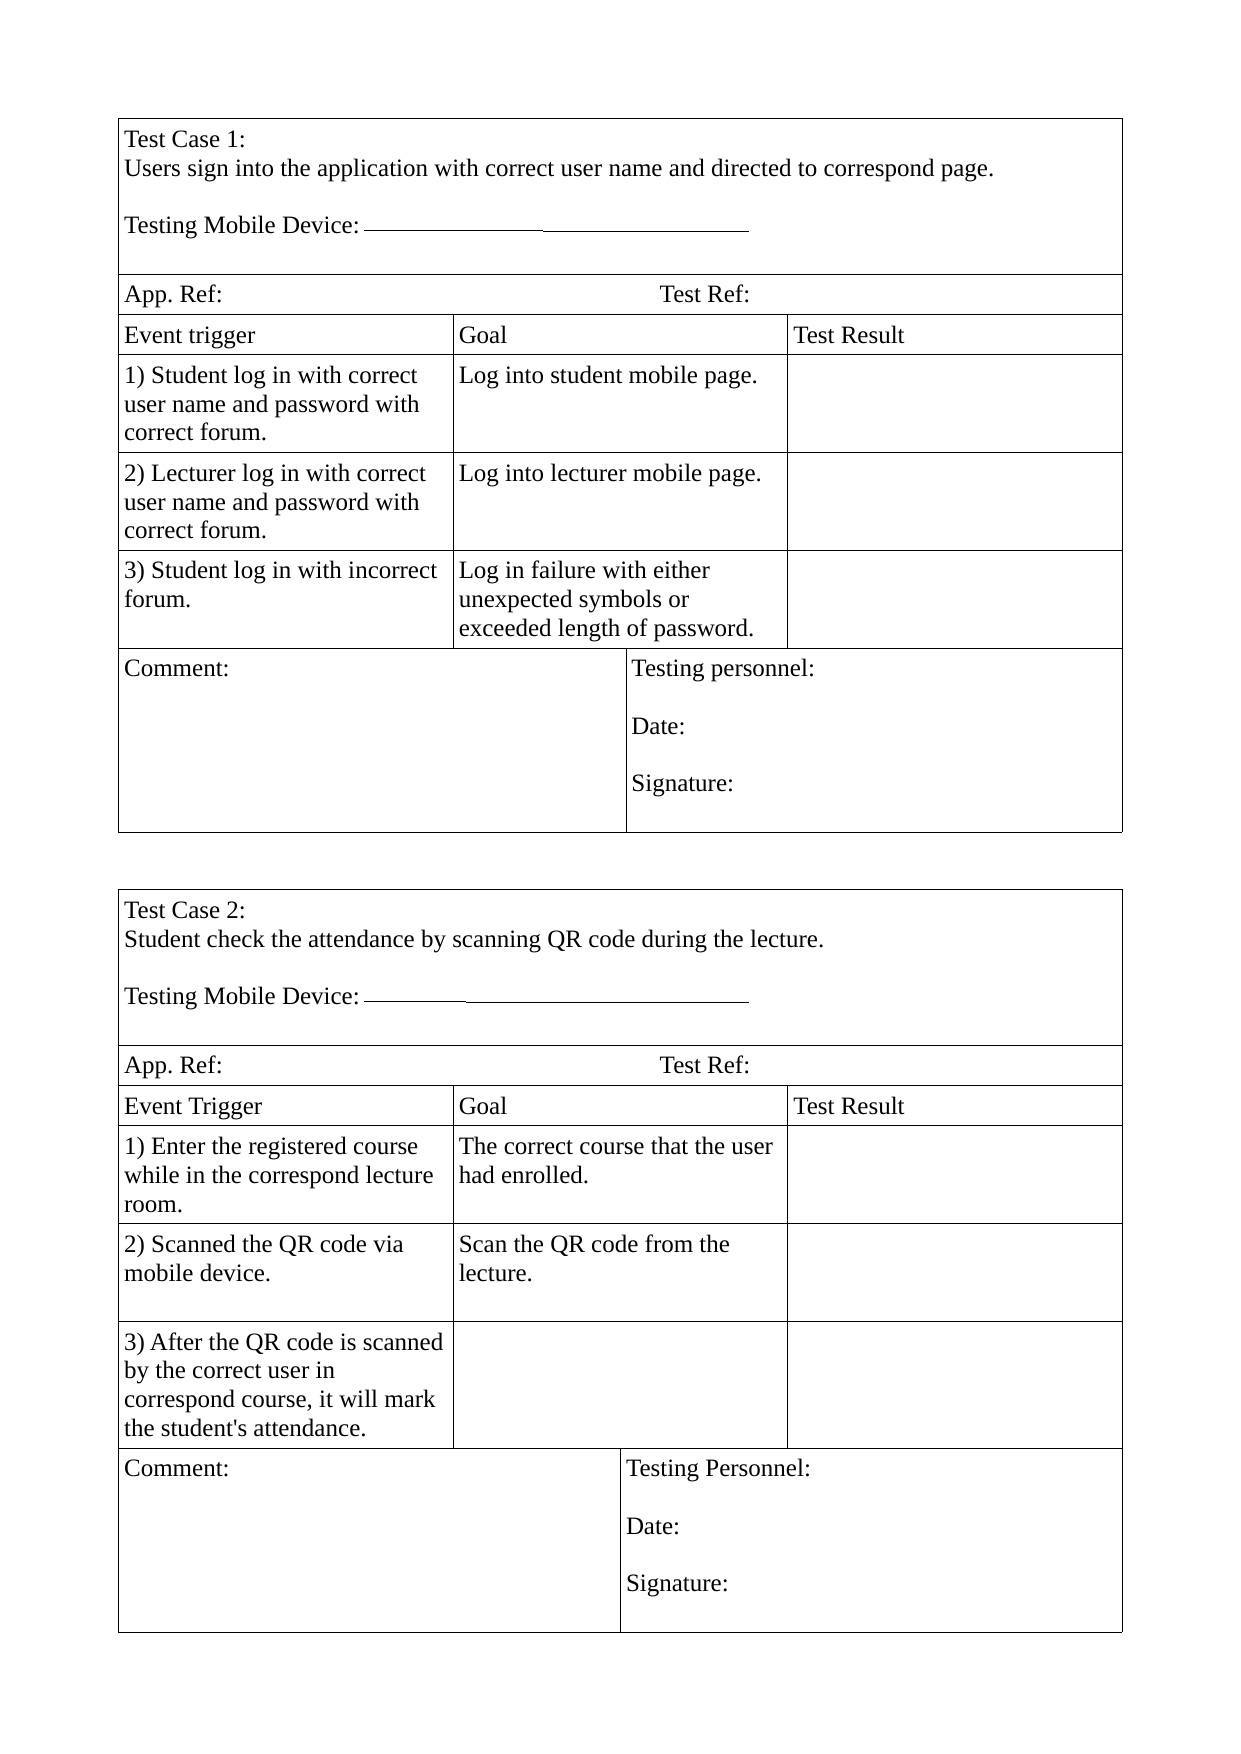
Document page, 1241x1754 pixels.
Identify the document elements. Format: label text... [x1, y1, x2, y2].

table_cell 2) Scanned the QR code via mobile device. [119, 1224, 453, 1321]
table_cell [788, 551, 1122, 648]
table_cell Log into lecturer mobile page. [454, 453, 787, 550]
table_cell [788, 453, 1122, 550]
table_cell App. Ref: Test Ref: [119, 1046, 1122, 1085]
table_cell 3) After the QR code is scanned by the correct user in correspond course, it will mark the student's attendance. [119, 1322, 453, 1448]
table_cell Scan the QR code from the lecture. [454, 1224, 787, 1321]
table_cell 1) Student log in with correct user name and password with correct forum. [119, 355, 453, 452]
table_cell [788, 1126, 1122, 1223]
table_header Test Result [788, 315, 1122, 354]
table_cell 3) Student log in with incorrect forum. [119, 551, 453, 648]
table_header Goal [454, 1086, 787, 1125]
table_cell 2) Lecturer log in with correct user name and password with correct forum. [119, 453, 453, 550]
table_header Testing Personnel: Date: Signature: [621, 1449, 1122, 1632]
table_cell App. Ref: Test Ref: [119, 275, 1122, 314]
table_cell [788, 1224, 1122, 1321]
table_header Comment: [119, 1449, 620, 1632]
table_header Test Result [788, 1086, 1122, 1125]
table_cell [788, 355, 1122, 452]
table_header Testing personnel: Date: Signature: [627, 649, 1122, 832]
table_cell Log into student mobile page. [454, 355, 787, 452]
table_header Test Case 2: Student check the attendance by scanning QR code during the lecture. Testing Mobile Device: [119, 890, 1122, 1045]
table_header Comment: [119, 649, 626, 832]
table_cell Log in failure with either unexpected symbols or exceeded length of password. [454, 551, 787, 648]
table_cell [788, 1322, 1122, 1448]
table_cell The correct course that the user had enrolled. [454, 1126, 787, 1223]
table_header Event Trigger [119, 1086, 453, 1125]
table_header Goal [454, 315, 787, 354]
table_header Event trigger [119, 315, 453, 354]
table_cell [454, 1322, 787, 1448]
table_cell 1) Enter the registered course while in the correspond lecture room. [119, 1126, 453, 1223]
table_header Test Case 1: Users sign into the application with correct user name and directed to correspond page. Testing Mobile Device: [119, 119, 1122, 273]
